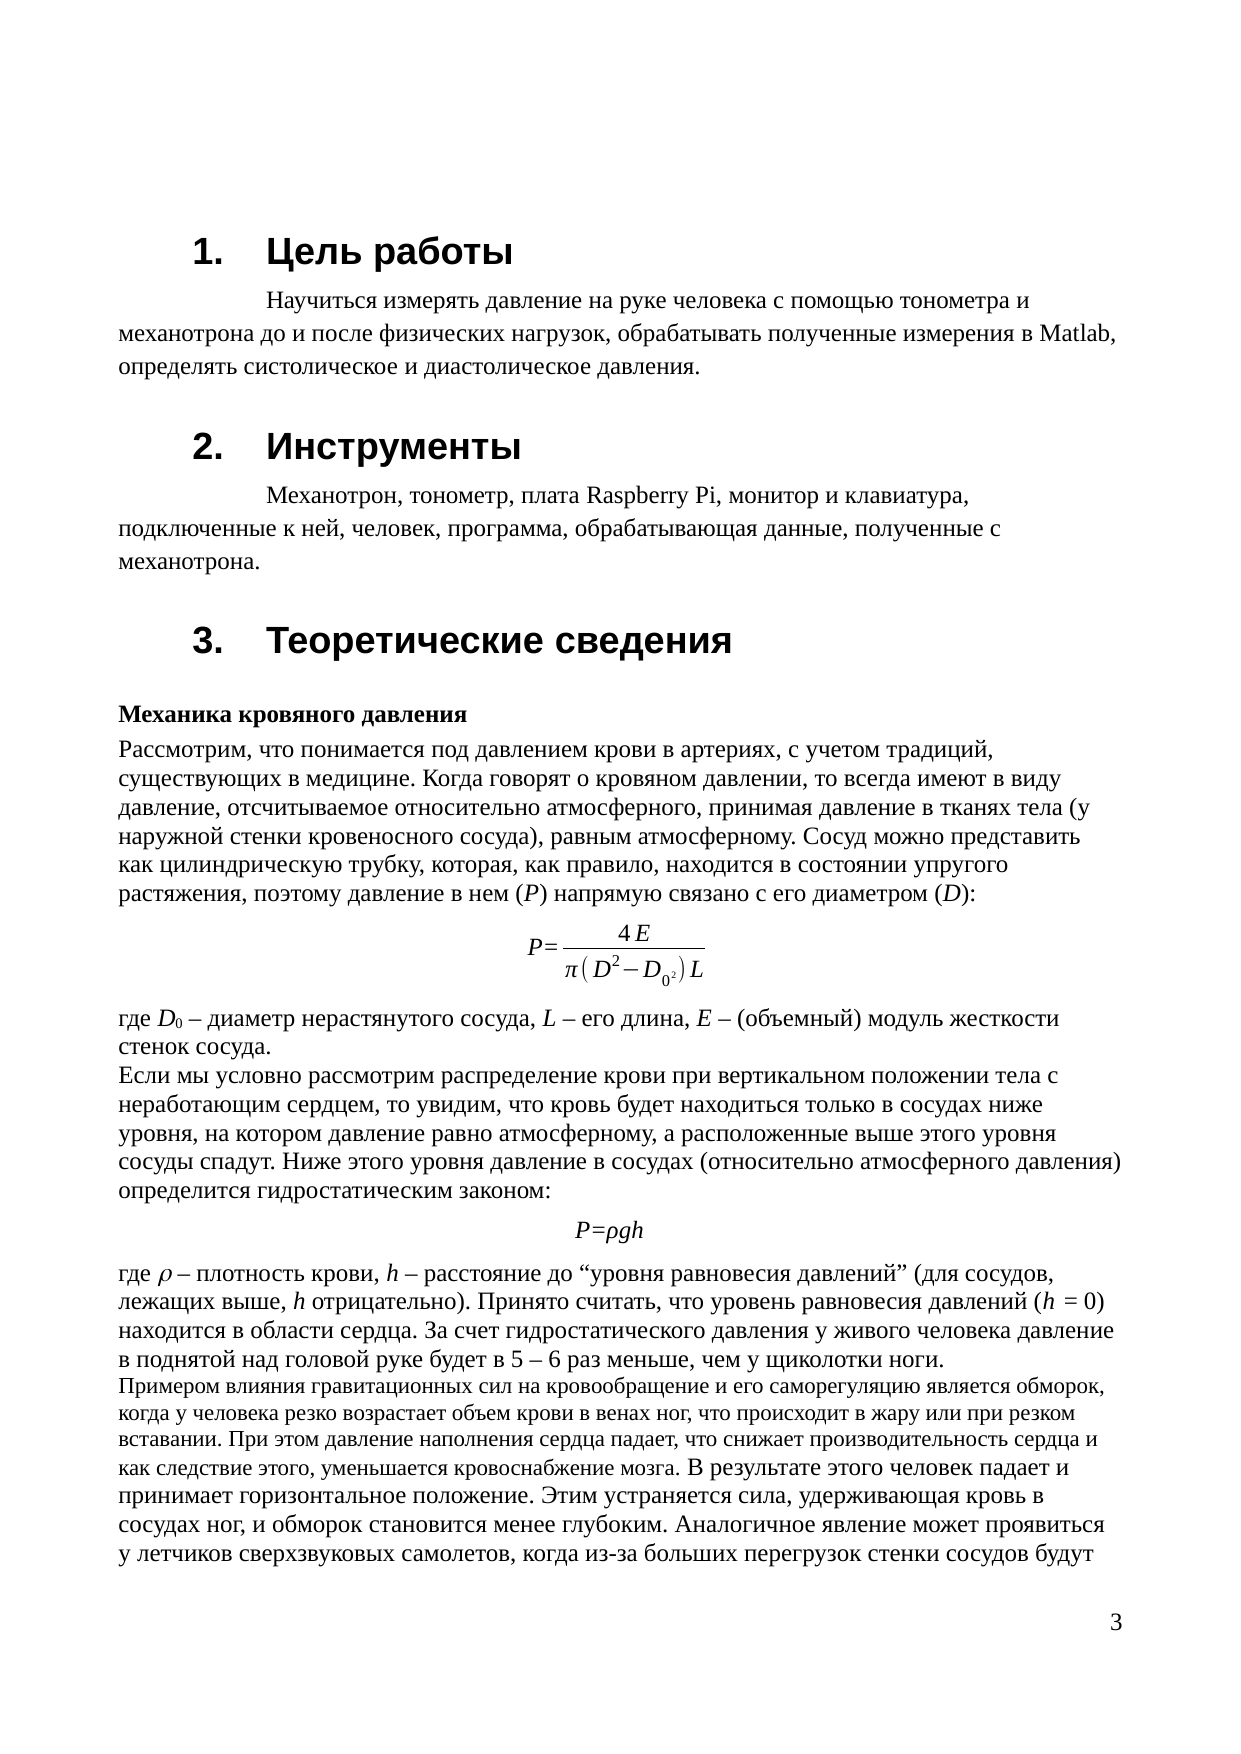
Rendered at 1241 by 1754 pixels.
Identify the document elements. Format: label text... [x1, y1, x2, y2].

text Рассмотрим, что понимается под давлением крови в артериях, с учетом традиций, существующих в медицине. Когда говорят о кровяном давлении, то всегда имеют в виду давление, отсчитываемое относительно атмосферного, принимая давление в тканях тела (у наружной стенки кровеносного сосуда), равным атмосферному. Сосуд можно представить как цилиндрическую трубку, которая, как правило, находится в состоянии упругого растяжения, поэтому давление в нем (P) напрямую связано с его диаметром (D): [118, 734, 1122, 907]
text Механотрон, тонометр, плата Raspberry Pi, монитор и клавиатура, подключенные к ней, человек, программа, обрабатывающая данные, полученные с механотрона. [118, 480, 1122, 574]
text где D0 – диаметр нерастянутого сосуда, L – его длина, E – (объемный) модуль жесткости стенок сосуда. [118, 1003, 1122, 1060]
subtitle Инструменты [118, 423, 1122, 467]
subtitle Механика кровяного давления [118, 699, 1122, 728]
text Примером влияния гравитационных сил на кровообращение и его саморегуляцию является обморок, когда у человека резко возрастает объем крови в венах ног, что происходит в жару или при резком вставании. При этом давление наполнения сердца падает, что снижает производительность сердца и как следствие этого, уменьшается кровоснабжение мозга. В результате этого человек падает и принимает горизонтальное положение. Этим устраняется сила, удерживающая кровь в сосудах ног, и обморок становится менее глубоким. Аналогичное явление может проявиться у летчиков сверхзвуковых самолетов, когда из-за больших перегрузок стенки сосудов будут [118, 1373, 1122, 1567]
subtitle Цель работы [118, 229, 1122, 272]
subtitle Теоретические сведения [118, 618, 1122, 662]
text Если мы условно рассмотрим распределение крови при вертикальном положении тела с неработающим сердцем, то увидим, что кровь будет находиться только в сосудах ниже уровня, на котором давление равно атмосферному, а расположенные выше этого уровня сосуды спадут. Ниже этого уровня давление в сосудах (относительно атмосферного давления) определится гидростатическим законом: [118, 1060, 1122, 1204]
text Научиться измерять давление на руке человека с помощью тонометра и механотрона до и после физических нагрузок, обрабатывать полученные измерения в Matlab, определять систолическое и диастолическое давления. [118, 285, 1122, 380]
text где  – плотность крови, h – расстояние до “уровня равновесия давлений” (для сосудов, лежащих выше, h отрицательно). Принято считать, что уровень равновесия давлений (h = 0) находится в области сердца. За счет гидростатического давления у живого человека давление в поднятой над головой руке будет в 5 – 6 раз меньше, чем у щиколотки ноги. [118, 1258, 1122, 1373]
